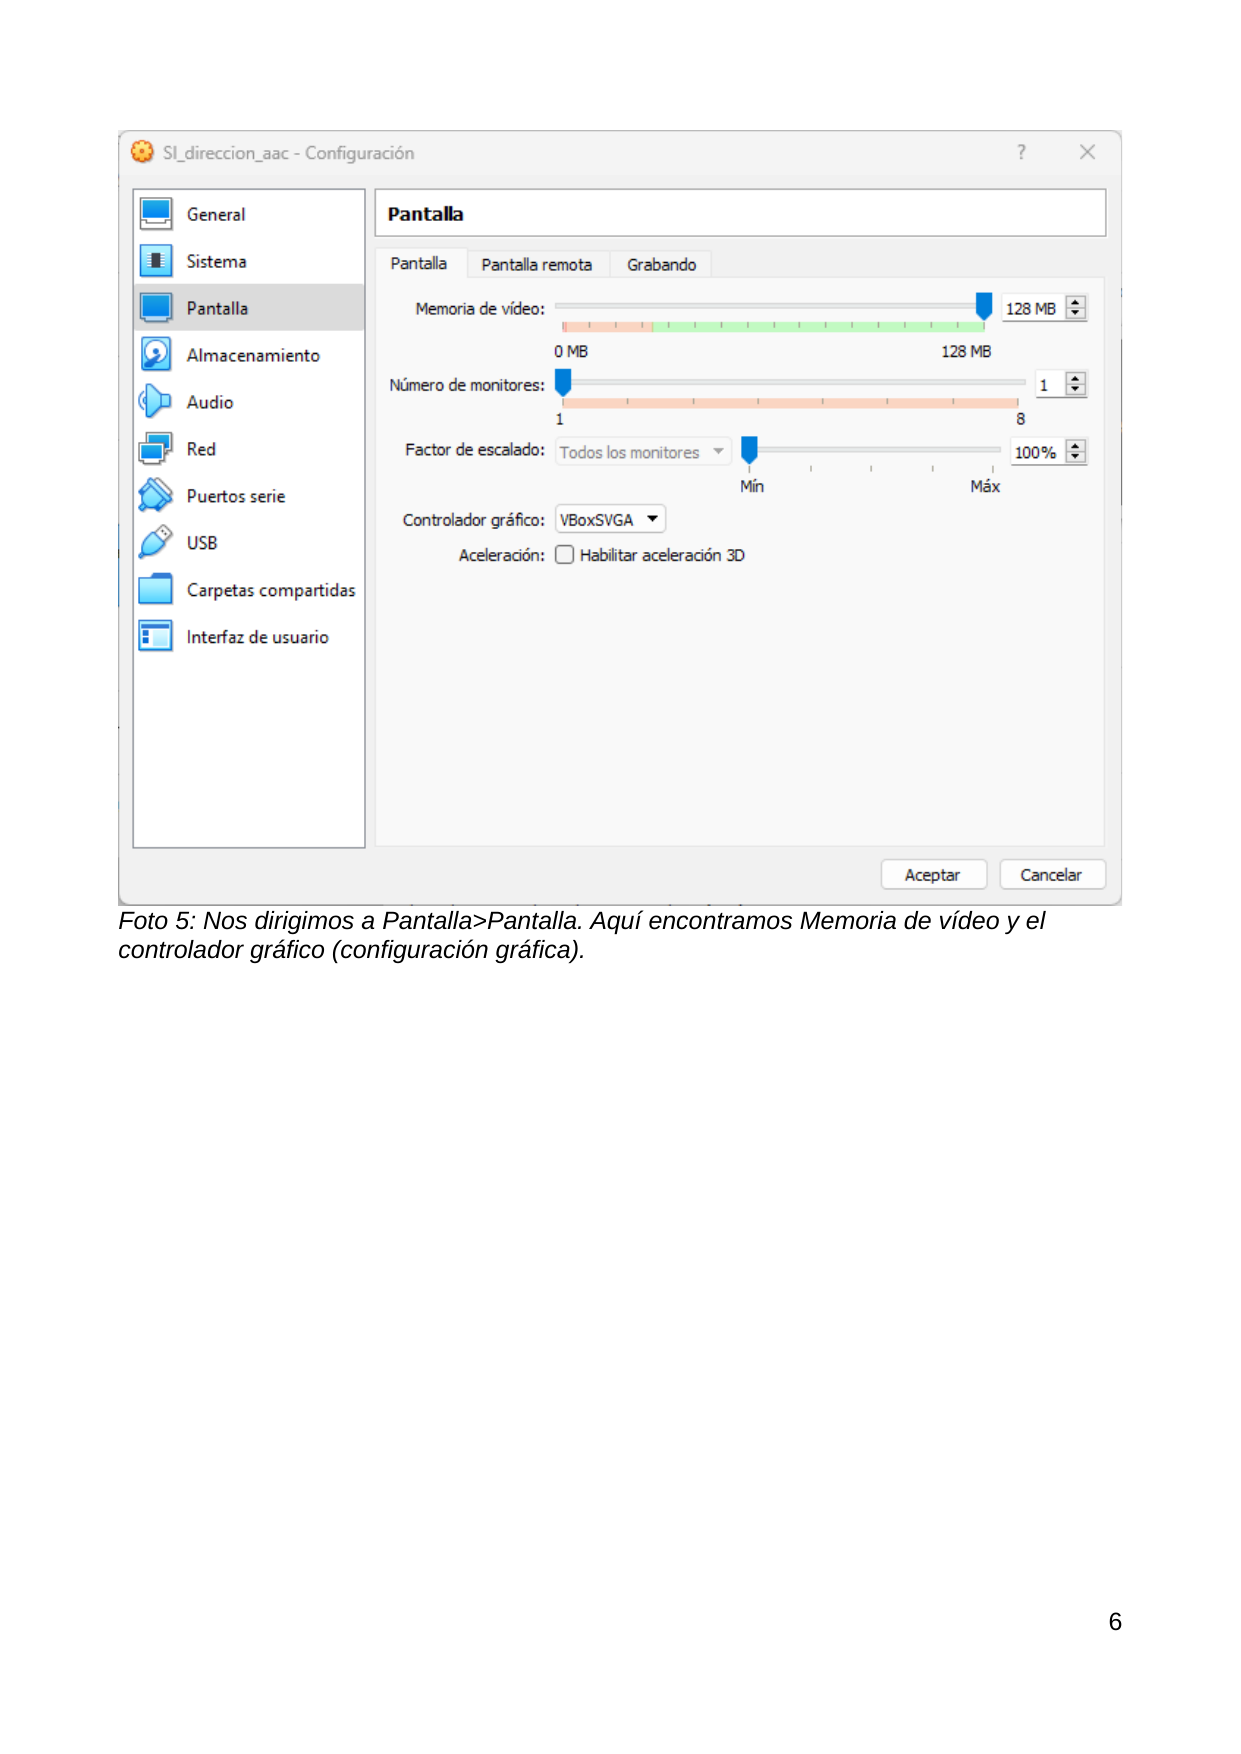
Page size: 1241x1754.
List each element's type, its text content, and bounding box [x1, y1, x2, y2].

text Foto 5: Nos dirigimos a Pantalla>Pantalla. Aquí encontramos Memoria de vídeo y el controlador gráfico (configuración gráfica). [118, 906, 1122, 963]
picture [118, 130, 1123, 906]
